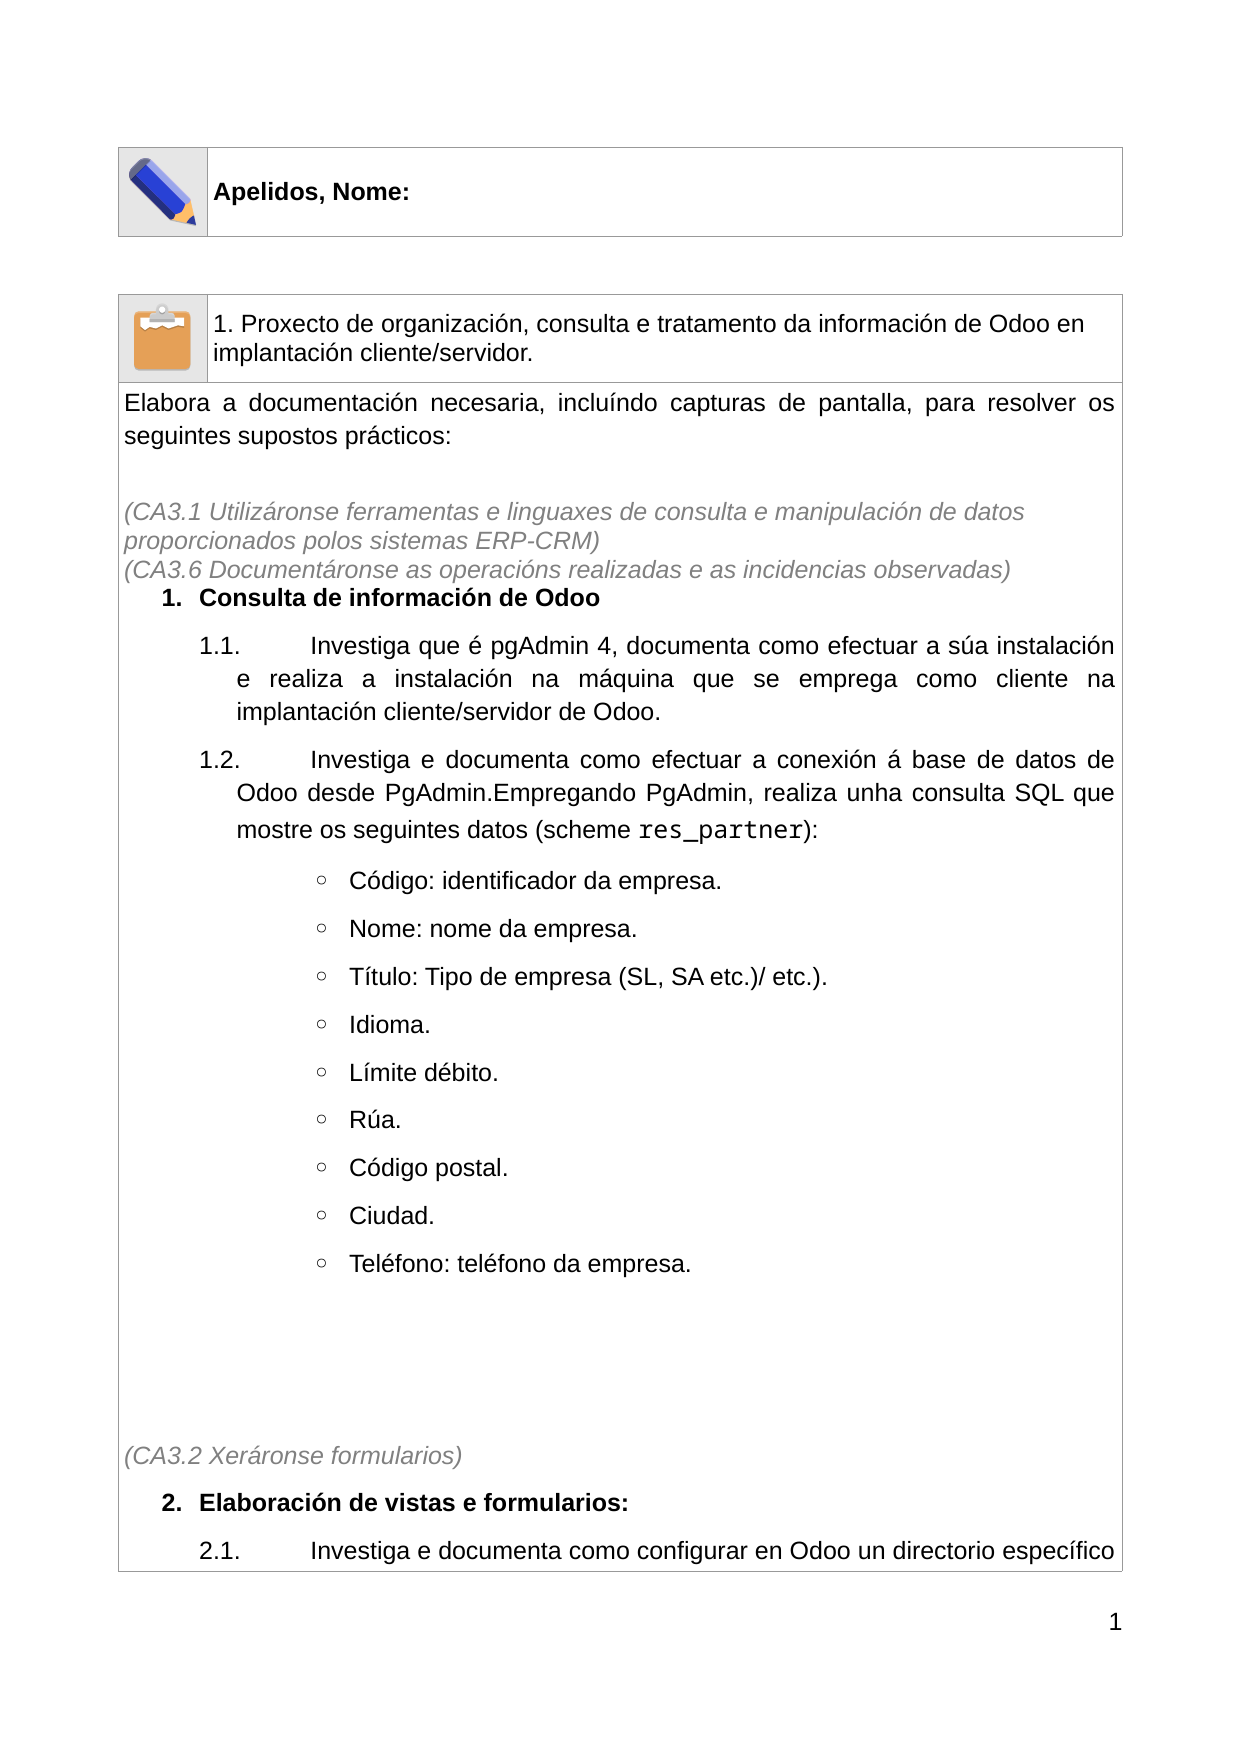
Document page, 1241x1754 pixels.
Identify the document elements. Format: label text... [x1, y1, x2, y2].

table_header [119, 295, 207, 382]
table_header 1. Proxecto de organización, consulta e tratamento da información de Odoo en implantación cliente/servidor. [208, 295, 1122, 382]
table_header [119, 148, 207, 236]
table_header Apelidos, Nome: [208, 148, 1122, 236]
table_cell Elabora a documentación necesaria, incluíndo capturas de pantalla, para resolver os seguintes supostos prácticos: (CA3.1 Utilizáronse ferramentas e linguaxes de consulta e manipulación de datos proporcionados polos sistemas ERP-CRM) (CA3.6 Documentáronse as operacións realizadas e as incidencias observadas) Consulta de información de Odoo Investiga que é pgAdmin 4, documenta como efectuar a súa instalación e realiza a instalación na máquina que se emprega como cliente na implantación cliente/servidor de Odoo. Investiga e documenta como efectuar a conexión á base de datos de Odoo desde PgAdmin.Empregando PgAdmin, realiza unha consulta SQL que mostre os seguintes datos (scheme res_partner): Código: identificador da empresa. Nome: nome da empresa. Título: Tipo de empresa (SL, SA etc.)/ etc.). Idioma. Límite débito. Rúa. Código postal. Ciudad. Teléfono: teléfono da empresa. (CA3.2 Xeráronse formularios) Elaboración de vistas e formularios: Investiga e documenta como configurar en Odoo un directorio específico para crear módulos desenvoltos polo usuario. Configura o cartafol /var/lib/odoo/modules como destino para os módulos que se van a desenvolver.. Investiga e documenta como crear un persoal de creación de módulos (ver opción scaffold) e crea a estrutura para o módulo empresas_inicialesnombreapellidos (empresasfgf) Crea e documenta unha vista de tipo formulario do obxecto Empresa (res.partner) que inclúa os campos que a continuación se relacionan: Identificador. Nome da empresa. Título. Idioma. A vista debe estar accesible desde: Nome do menú do módulo: Empresas INICIALESNOMBREAPELLIDOS Exemplo: Empresas FGF. Nome do menú da vista: Ver Empresas INICIALESNOMBREAPELLIDOS Exemplo: Ver Empresas FGF. Nome do submenú da vista: Mostrar. Título da vista: Ver empresas INICIALESNOMBREAPELLIDOS Exemplo: Ver empresas FGF Crea oun formulario herdado que permita introducir os datos dunha empresa. Desde a vista creada no apartado anterior, Introduce os seguintes datos: Unha empresa denominada INICIALESNOMBREAPELLIDOS Exemplo: FGF Encher con datos ficticios todos os campos da empresa. [119, 383, 1122, 1571]
